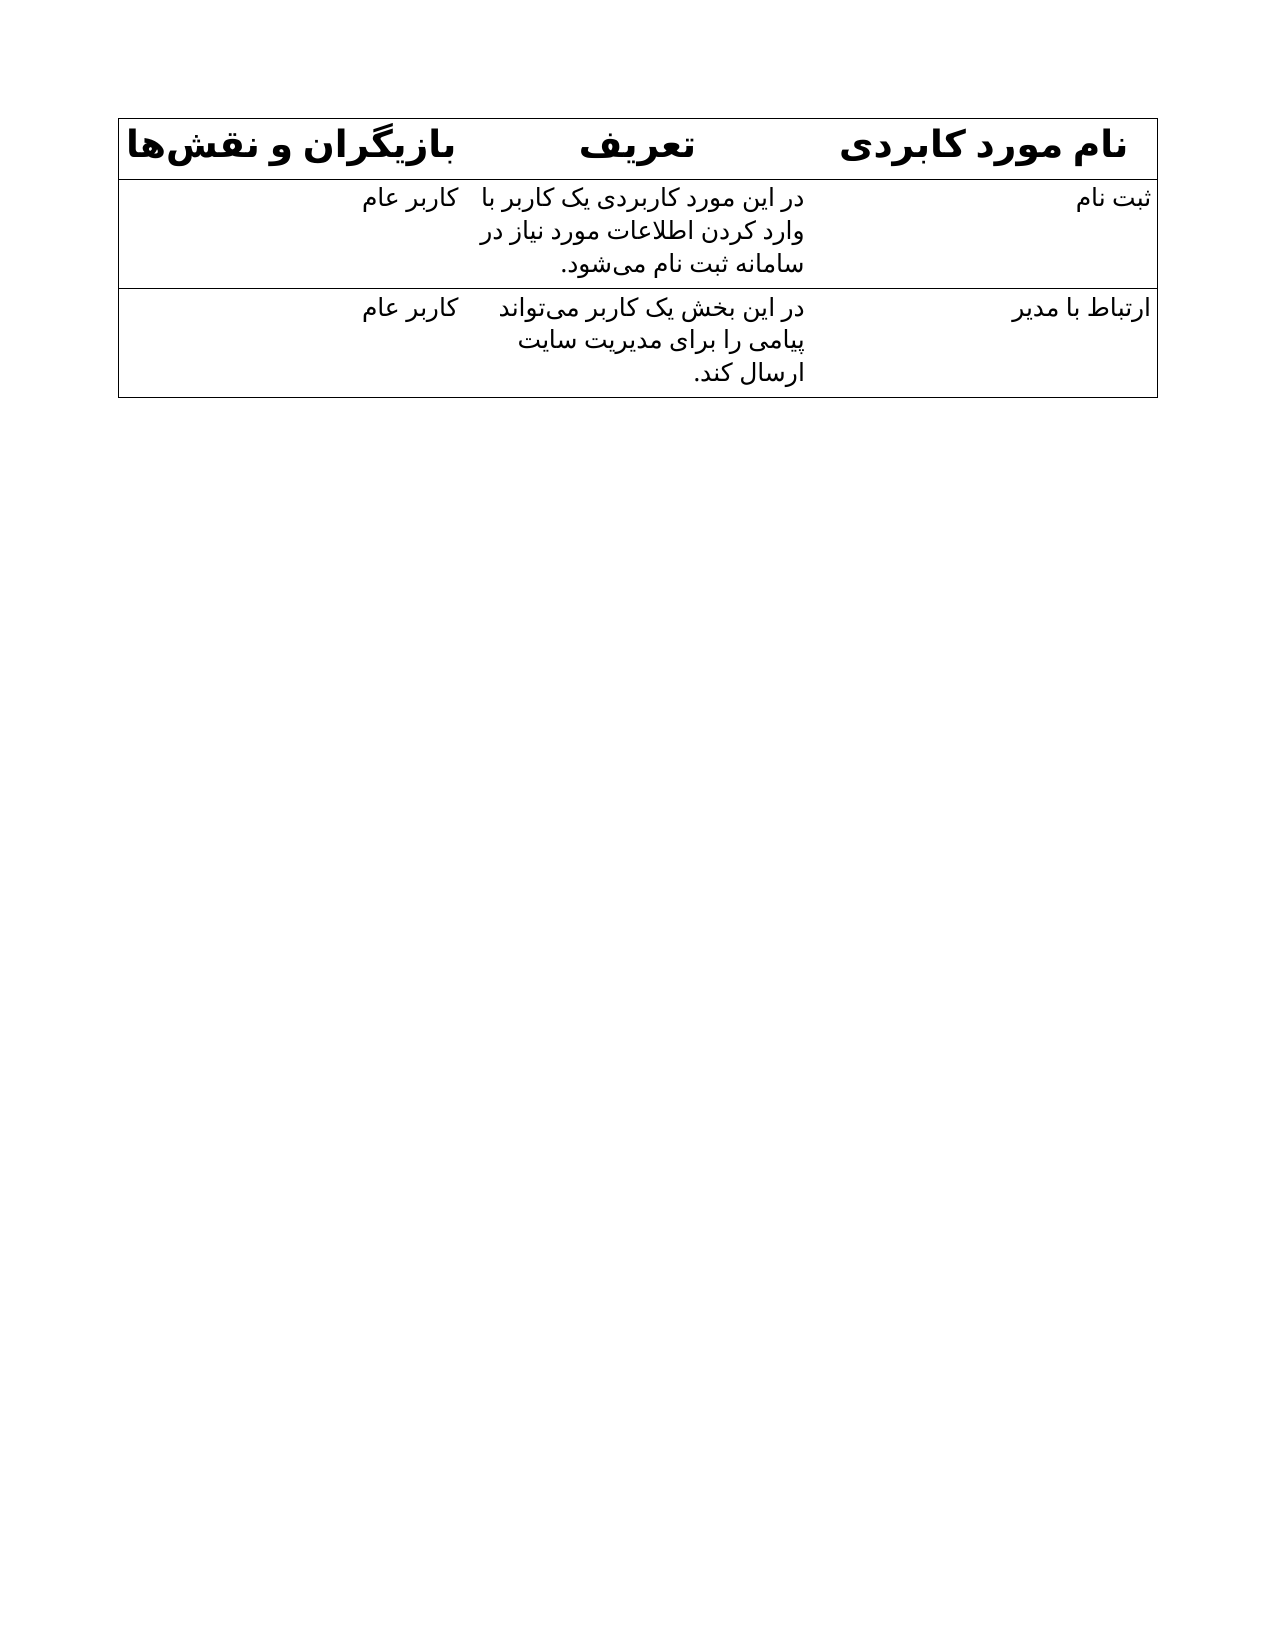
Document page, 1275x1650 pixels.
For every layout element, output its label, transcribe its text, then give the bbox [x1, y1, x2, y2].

table_cell ارتباط با مدیر [811, 289, 1157, 397]
table_cell در این بخش یک کاربر می‌تواند پیامی را برای مدیریت سایت ارسال کند. [464, 289, 811, 397]
table_header نام مورد کابردی [811, 119, 1157, 178]
table_cell کاربر عام [119, 180, 464, 288]
table_header بازیگران و نقش‌ها [119, 119, 464, 178]
table_cell ثبت نام [811, 180, 1157, 288]
table_header تعریف [464, 119, 811, 178]
table_cell در این مورد کاربردی یک کاربر با وارد کردن اطلاعات مورد نیاز در سامانه ثبت نام می‌شود. [464, 180, 811, 288]
table_cell کاربر عام [119, 289, 464, 397]
